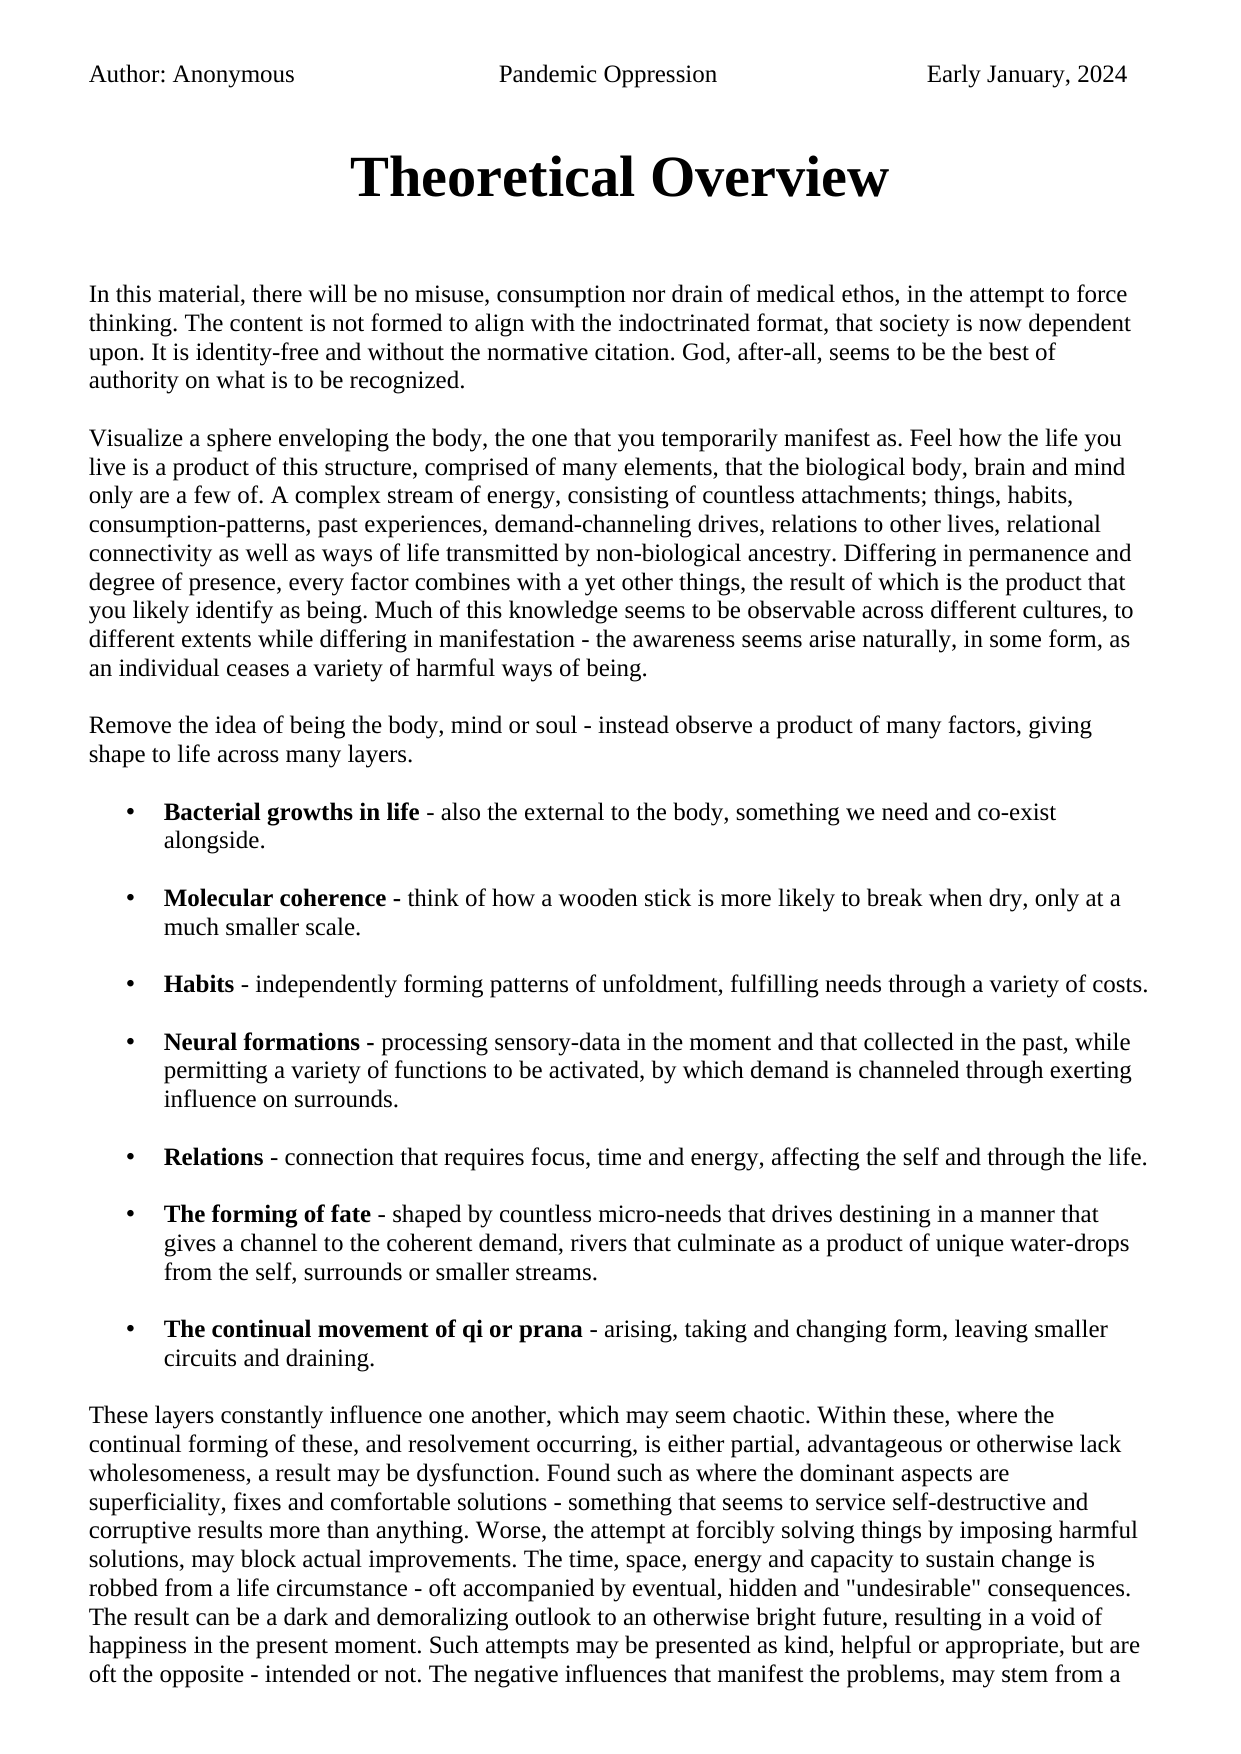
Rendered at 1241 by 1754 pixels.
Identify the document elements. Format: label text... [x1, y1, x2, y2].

list Neural formations - processing sensory-data in the moment and that collected in the past, while permitting a variety of functions to be activated, by which demand is channeled through exerting influence on surrounds. [126, 1027, 1152, 1142]
text Remove the idea of being the body, mind or soul - instead observe a product of many factors, giving shape to life across many layers. [88, 711, 1152, 768]
text These layers constantly influence one another, which may seem chaotic. Within these, where the continual forming of these, and resolvement occurring, is either partial, advantageous or otherwise lack wholesomeness, a result may be dysfunction. Found such as where the dominant aspects are superficiality, fixes and comfortable solutions - something that seems to service self-destructive and corruptive results more than anything. Worse, the attempt at forcibly solving things by imposing harmful solutions, may block actual improvements. The time, space, energy and capacity to sustain change is robbed from a life circumstance - oft accompanied by eventual, hidden and "undesirable" consequences. The result can be a dark and demoralizing outlook to an otherwise bright future, resulting in a void of happiness in the present moment. Such attempts may be presented as kind, helpful or appropriate, but are oft the opposite - intended or not. The negative influences that manifest the problems, may stem from a [88, 1401, 1152, 1688]
list The forming of fate - shaped by countless micro-needs that drives destining in a manner that gives a channel to the coherent demand, rivers that culminate as a product of unique water-drops from the self, surrounds or smaller streams. [126, 1199, 1152, 1314]
list The continual movement of qi or prana - arising, taking and changing form, leaving smaller circuits and draining. [126, 1314, 1152, 1372]
list Molecular coherence - think of how a wooden stick is more likely to break when dry, only at a much smaller scale. [126, 883, 1152, 969]
text Visualize a sphere enveloping the body, the one that you temporarily manifest as. Feel how the life you live is a product of this structure, comprised of many elements, that the biological body, brain and mind only are a few of. A complex stream of energy, consisting of countless attachments; things, habits, consumption-patterns, past experiences, demand-channeling drives, relations to other lives, relational connectivity as well as ways of life transmitted by non-biological ancestry. Differing in permanence and degree of presence, every factor combines with a yet other things, the result of which is the product that you likely identify as being. Much of this knowledge seems to be observable across different cultures, to different extents while differing in manifestation - the awareness seems arise naturally, in some form, as an individual ceases a variety of harmful ways of being. [88, 423, 1152, 682]
list Bacterial growths in life - also the external to the body, something we need and co-exist alongside. [126, 797, 1152, 883]
list Relations - connection that requires focus, time and energy, affecting the self and through the life. [126, 1142, 1152, 1199]
title Theoretical Overview [88, 142, 1152, 209]
list Habits - independently forming patterns of unfoldment, fulfilling needs through a variety of costs. [126, 969, 1152, 1027]
text In this material, there will be no misuse, consumption nor drain of medical ethos, in the attempt to force thinking. The content is not formed to align with the indoctrinated format, that society is now dependent upon. It is identity-free and without the normative citation. God, after-all, seems to be the best of authority on what is to be recognized. [88, 279, 1152, 394]
